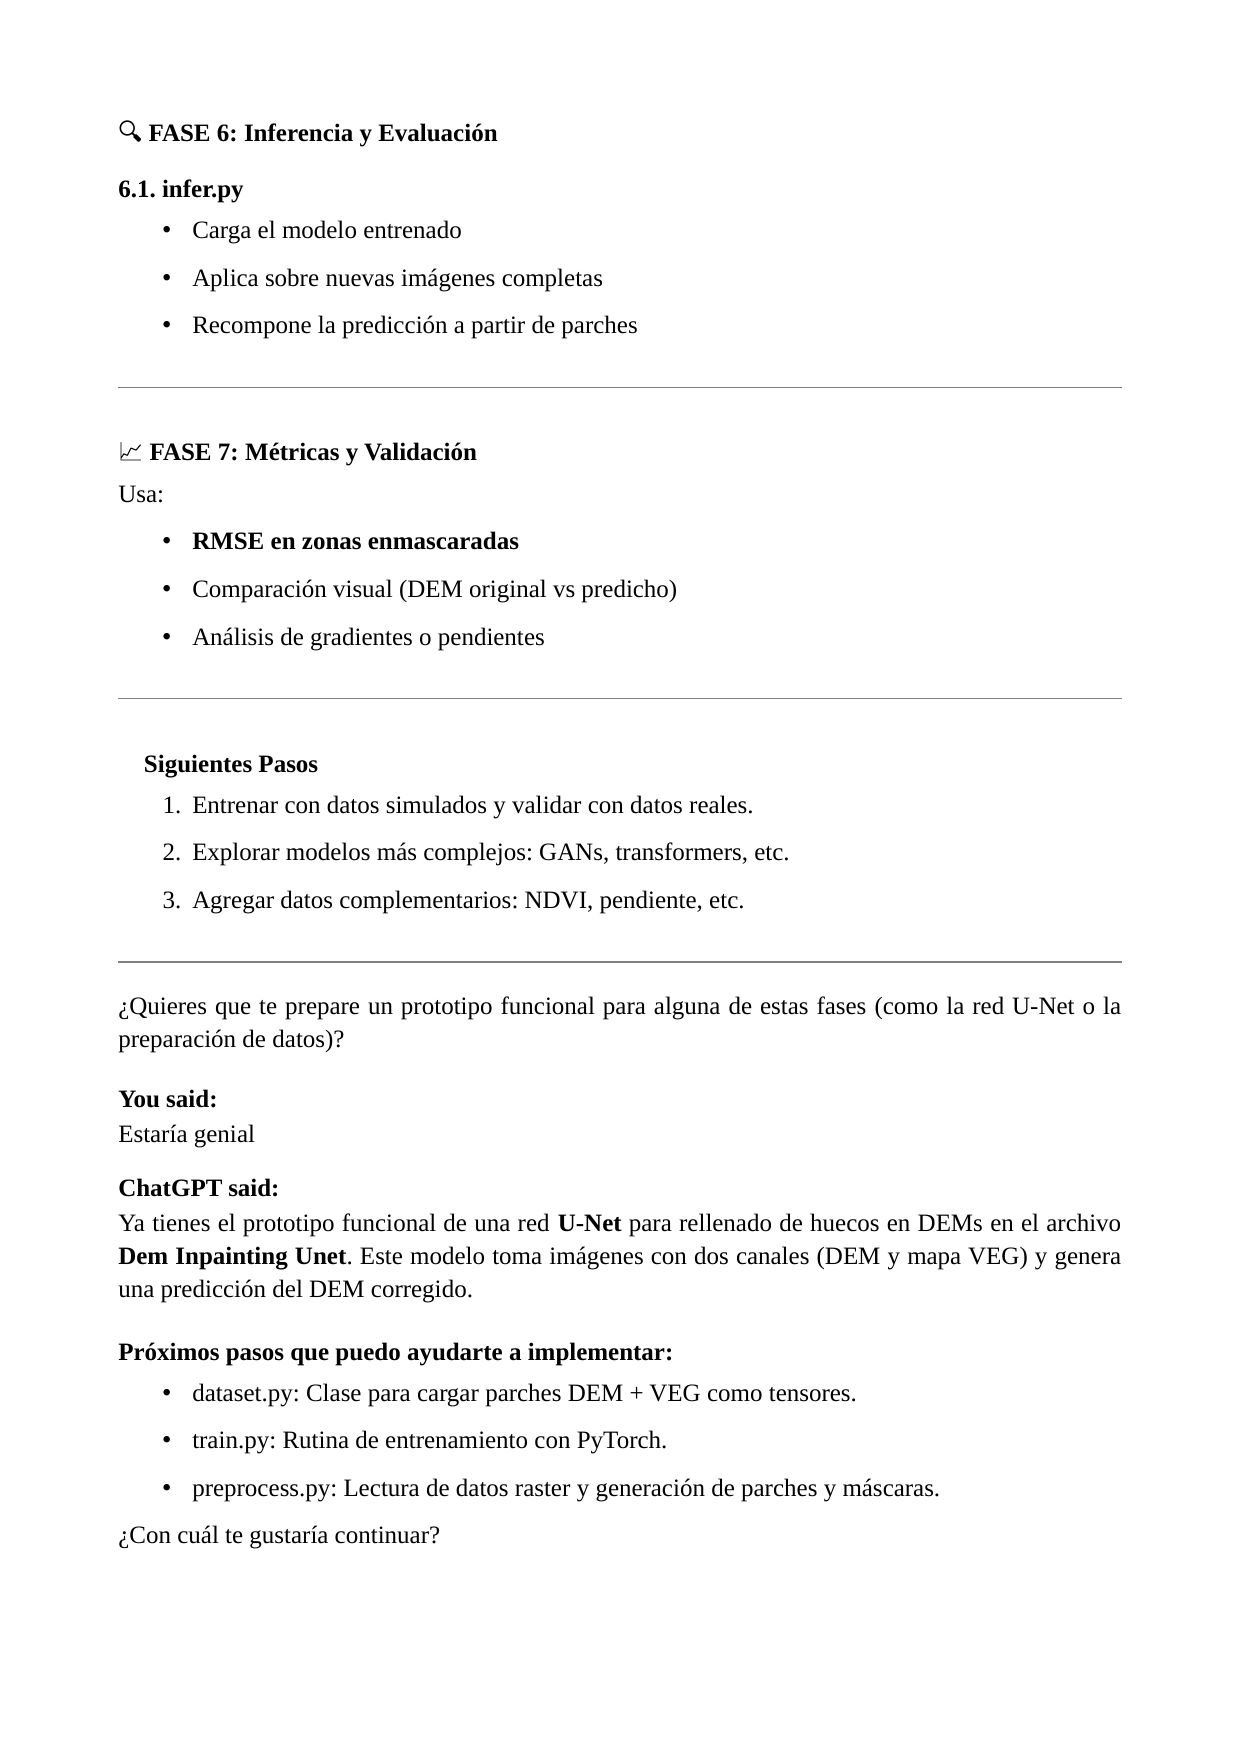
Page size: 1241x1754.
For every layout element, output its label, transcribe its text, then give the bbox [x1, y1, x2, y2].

text ¿Quieres que te prepare un prototipo funcional para alguna de estas fases (como la red U-Net o la preparación de datos)? [118, 991, 1122, 1053]
subtitle 6.1. infer.py [118, 174, 1122, 203]
list Agregar datos complementarios: NDVI, pendiente, etc. [162, 885, 1122, 914]
subtitle 🧪 Siguientes Pasos [118, 749, 1122, 777]
subtitle Próximos pasos que puedo ayudarte a implementar: [118, 1337, 1122, 1365]
list train.py: Rutina de entrenamiento con PyTorch. [162, 1425, 1122, 1454]
subtitle You said: [118, 1084, 1122, 1113]
subtitle 🔍 FASE 6: Inferencia y Evaluación [118, 118, 1122, 147]
list RMSE en zonas enmascaradas [162, 526, 1122, 555]
text Ya tienes el prototipo funcional de una red U-Net para rellenado de huecos en DEMs en el archivo Dem Inpainting Unet. Este modelo toma imágenes con dos canales (DEM y mapa VEG) y genera una predicción del DEM corregido. [118, 1208, 1122, 1303]
list Recompone la predicción a partir de parches [162, 310, 1122, 339]
list dataset.py: Clase para cargar parches DEM + VEG como tensores. [162, 1378, 1122, 1407]
list Análisis de gradientes o pendientes [162, 622, 1122, 650]
text ¿Con cuál te gustaría continuar? [118, 1521, 1122, 1549]
list preprocess.py: Lectura de datos raster y generación de parches y máscaras. [162, 1473, 1122, 1502]
text Estaría genial [118, 1119, 1122, 1148]
subtitle 📈 FASE 7: Métricas y Validación [118, 437, 1122, 466]
list Aplica sobre nuevas imágenes completas [162, 263, 1122, 292]
subtitle ChatGPT said: [118, 1173, 1122, 1202]
list Carga el modelo entrenado [162, 215, 1122, 244]
list Entrenar con datos simulados y validar con datos reales. [162, 790, 1122, 819]
list Explorar modelos más complejos: GANs, transformers, etc. [162, 837, 1122, 866]
text Usa: [118, 479, 1122, 507]
list Comparación visual (DEM original vs predicho) [162, 574, 1122, 603]
